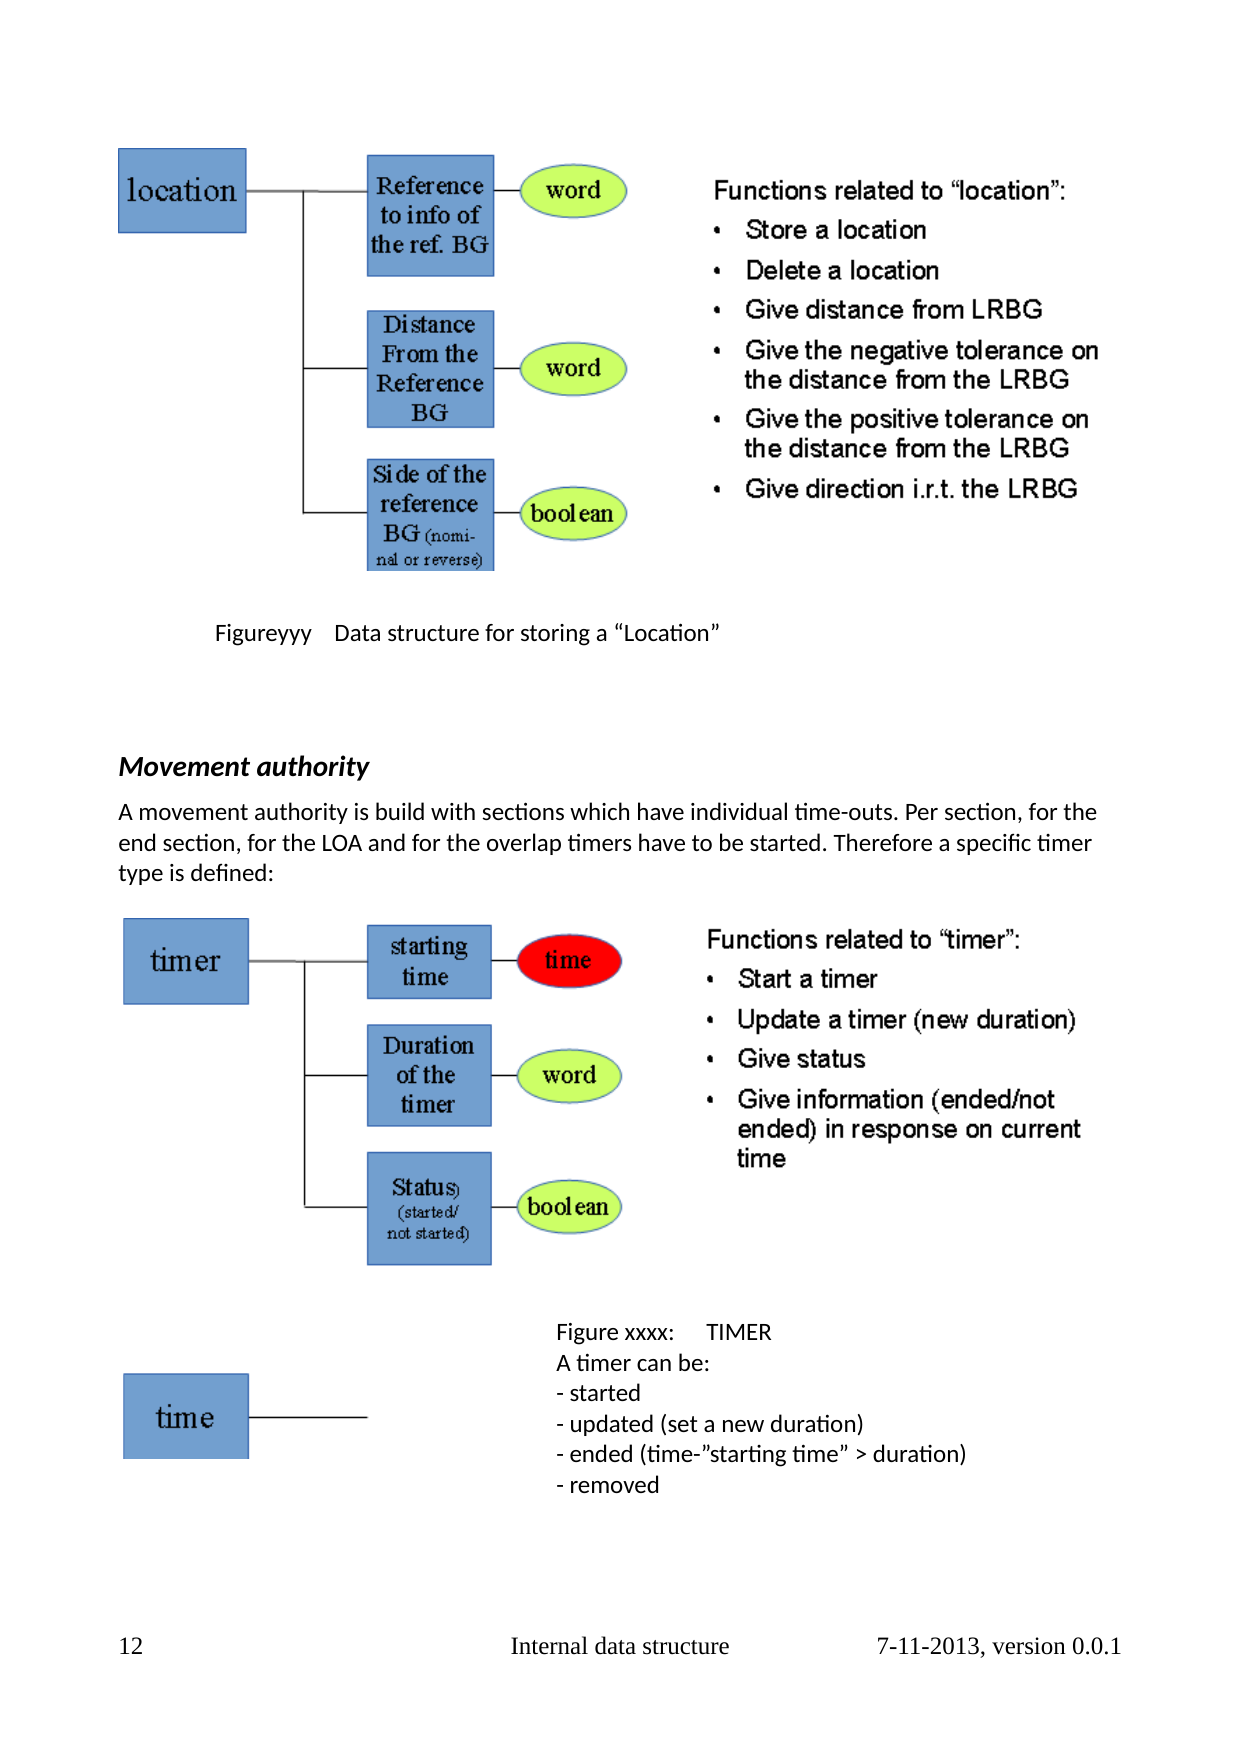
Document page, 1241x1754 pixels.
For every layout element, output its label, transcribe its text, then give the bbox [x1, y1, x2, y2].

picture [623, 1452, 629, 1459]
picture [875, 1452, 881, 1459]
picture [597, 1452, 603, 1459]
picture [923, 1452, 929, 1459]
picture [123, 918, 1108, 1459]
picture [118, 148, 1123, 571]
picture [651, 1452, 657, 1459]
picture [752, 1452, 758, 1459]
picture [936, 1452, 943, 1459]
text A movement authority is build with sections which have individual time-outs. Per section, for the end section, for the LOA and for the overlap timers have to be started. Therefore a specific timer type is defined: [118, 797, 1122, 888]
picture [796, 1452, 802, 1459]
subtitle Movement authority [118, 748, 1122, 784]
